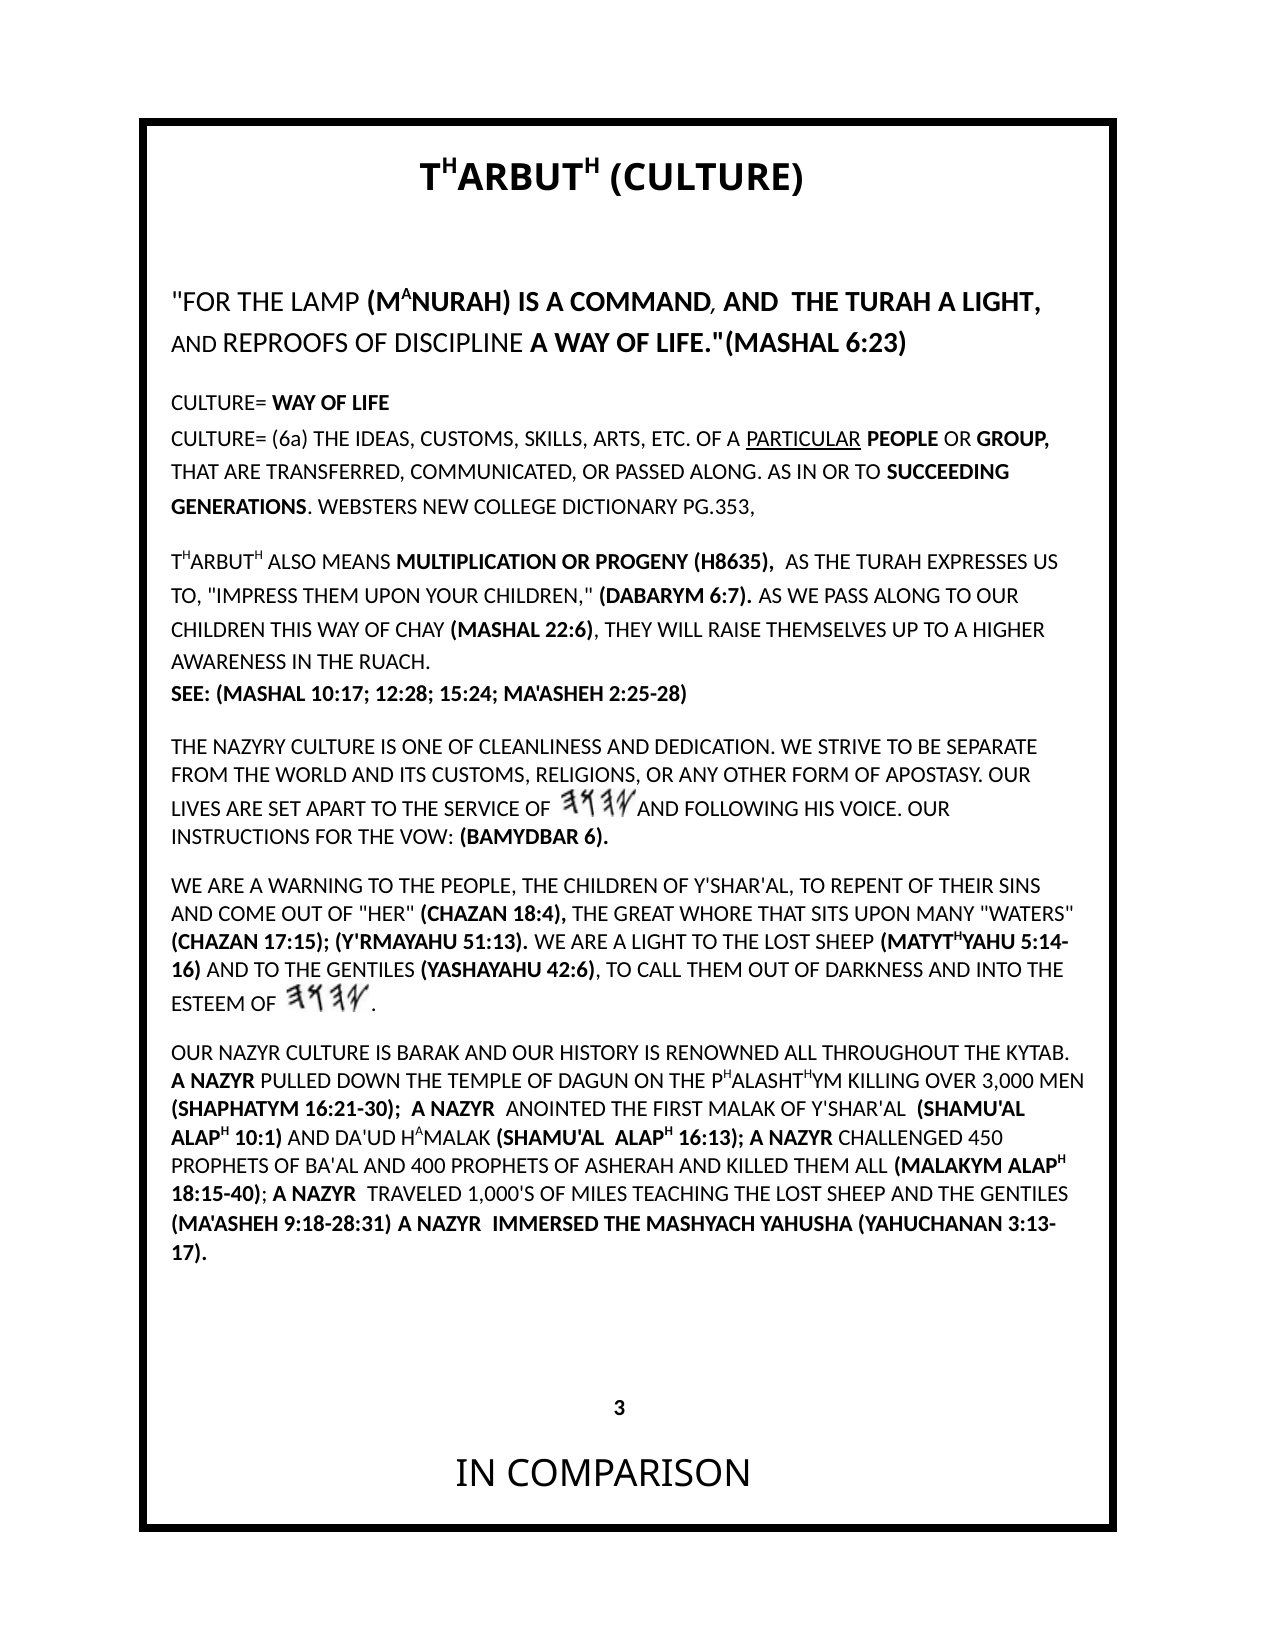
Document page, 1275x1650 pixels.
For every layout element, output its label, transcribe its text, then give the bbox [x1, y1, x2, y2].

text CULTURE= WAY OF LIFE CULTURE= (6a) THE IDEAS, CUSTOMS, SKILLS, ARTS, ETC. OF A PARTICULAR PEOPLE OR GROUP, THAT ARE TRANSFERRED, COMMUNICATED, OR PASSED ALONG. AS IN OR TO SUCCEEDING GENERATIONS. WEBSTERS NEW COLLEGE DICTIONARY PG.353, [171, 386, 1085, 521]
text 3 [171, 1393, 1085, 1421]
text IN COMPARISON [171, 1446, 1085, 1497]
text OUR NAZYR CULTURE IS BARAK AND OUR HISTORY IS RENOWNED ALL THROUGHOUT THE KYTAB. A NAZYR PULLED DOWN THE TEMPLE OF DAGUN ON THE PHALASHTHYM KILLING OVER 3,000 MEN (SHAPHATYM 16:21-30); A NAZYR ANOINTED THE FIRST MALAK OF Y'SHAR'AL (SHAMU'AL ALAPH 10:1) AND DA'UD HAMALAK (SHAMU'AL ALAPH 16:13); A NAZYR CHALLENGED 450 PROPHETS OF BA'AL AND 400 PROPHETS OF ASHERAH AND KILLED THEM ALL (MALAKYM ALAPH 18:15-40); A NAZYR TRAVELED 1,000'S OF MILES TEACHING THE LOST SHEEP AND THE GENTILES (MA'ASHEH 9:18-28:31) A NAZYR IMMERSED THE MASHYACH YAHUSHA (YAHUCHANAN 3:13-17). [171, 1038, 1085, 1266]
text THE NAZYRY CULTURE IS ONE OF CLEANLINESS AND DEDICATION. WE STRIVE TO BE SEPARATE FROM THE WORLD AND ITS CUSTOMS, RELIGIONS, OR ANY OTHER FORM OF APOSTASY. OUR LIVES ARE SET APART TO THE SERVICE OF AND FOLLOWING HIS VOICE. OUR INSTRUCTIONS FOR THE VOW: (BAMYDBAR 6). [171, 732, 1085, 850]
text "FOR THE LAMP (MANURAH) IS A COMMAND, AND THE TURAH A LIGHT, AND REPROOFS OF DISCIPLINE A WAY OF LIFE."(MASHAL 6:23) [171, 283, 1085, 360]
text WE ARE A WARNING TO THE PEOPLE, THE CHILDREN OF Y'SHAR'AL, TO REPENT OF THEIR SINS AND COME OUT OF "HER" (CHAZAN 18:4), THE GREAT WHORE THAT SITS UPON MANY "WATERS" (CHAZAN 17:15); (Y'RMAYAHU 51:13). WE ARE A LIGHT TO THE LOST SHEEP (MATYTHYAHU 5:14-16) AND TO THE GENTILES (YASHAYAHU 42:6), TO CALL THEM OUT OF DARKNESS AND INTO THE ESTEEM OF .. [171, 871, 1085, 1017]
text THARBUTH ALSO MEANS MULTIPLICATION OR PROGENY (H8635), AS THE TURAH EXPRESSES US TO, "IMPRESS THEM UPON YOUR CHILDREN," (DABARYM 6:7). AS WE PASS ALONG TO OUR CHILDREN THIS WAY OF CHAY (MASHAL 22:6), THEY WILL RAISE THEMSELVES UP TO A HIGHER AWARENESS IN THE RUACH. SEE: (MASHAL 10:17; 12:28; 15:24; MA'ASHEH 2:25-28) [171, 547, 1085, 707]
text THARBUTH (CULTURE) [171, 150, 1085, 201]
